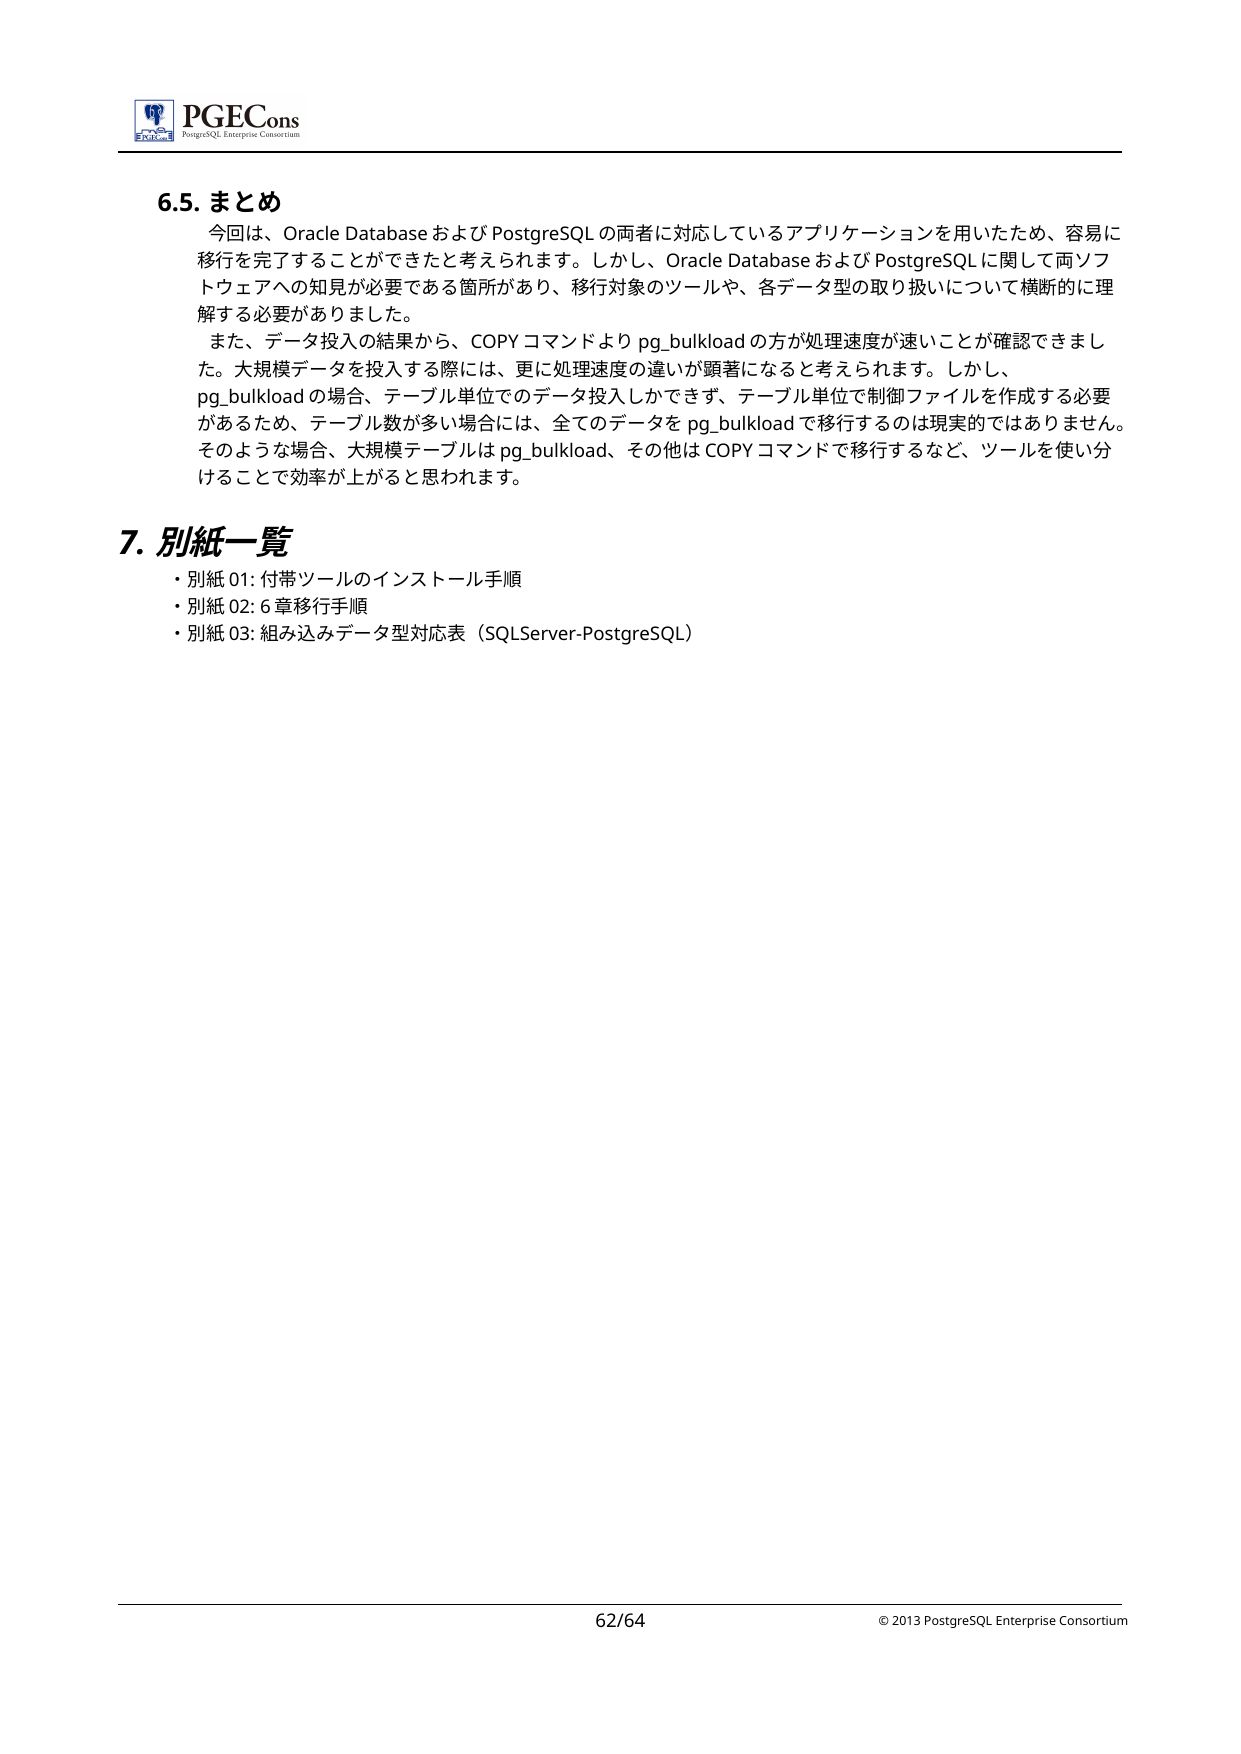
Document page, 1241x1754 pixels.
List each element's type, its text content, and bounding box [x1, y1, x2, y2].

text 今回は、Oracle DatabaseおよびPostgreSQLの両者に対応しているアプリケーションを用いたため、容易に移行を完了することができたと考えられます。しかし、Oracle DatabaseおよびPostgreSQLに関して両ソフトウェアへの知見が必要である箇所があり、移行対象のツールや、各データ型の取り扱いについて横断的に理解する必要がありました。 [197, 218, 1122, 327]
subtitle 別紙一覧 [118, 516, 1122, 564]
picture [128, 94, 306, 147]
text ・別紙02: 6章移行手順 [157, 591, 1122, 618]
text ・別紙01: 付帯ツールのインストール手順 [157, 564, 1122, 591]
text ・別紙03: 組み込みデータ型対応表（SQLServer-PostgreSQL） [157, 618, 1122, 646]
subtitle まとめ [157, 182, 1122, 218]
text また、データ投入の結果から、COPYコマンドよりpg_bulkloadの方が処理速度が速いことが確認できました。大規模データを投入する際には、更に処理速度の違いが顕著になると考えられます。しかし、pg_bulkloadの場合、テーブル単位でのデータ投入しかできず、テーブル単位で制御ファイルを作成する必要があるため、テーブル数が多い場合には、全てのデータをpg_bulkloadで移行するのは現実的ではありません。そのような場合、大規模テーブルはpg_bulkload、その他はCOPYコマンドで移行するなど、ツールを使い分けることで効率が上がると思われます。 [197, 327, 1122, 490]
